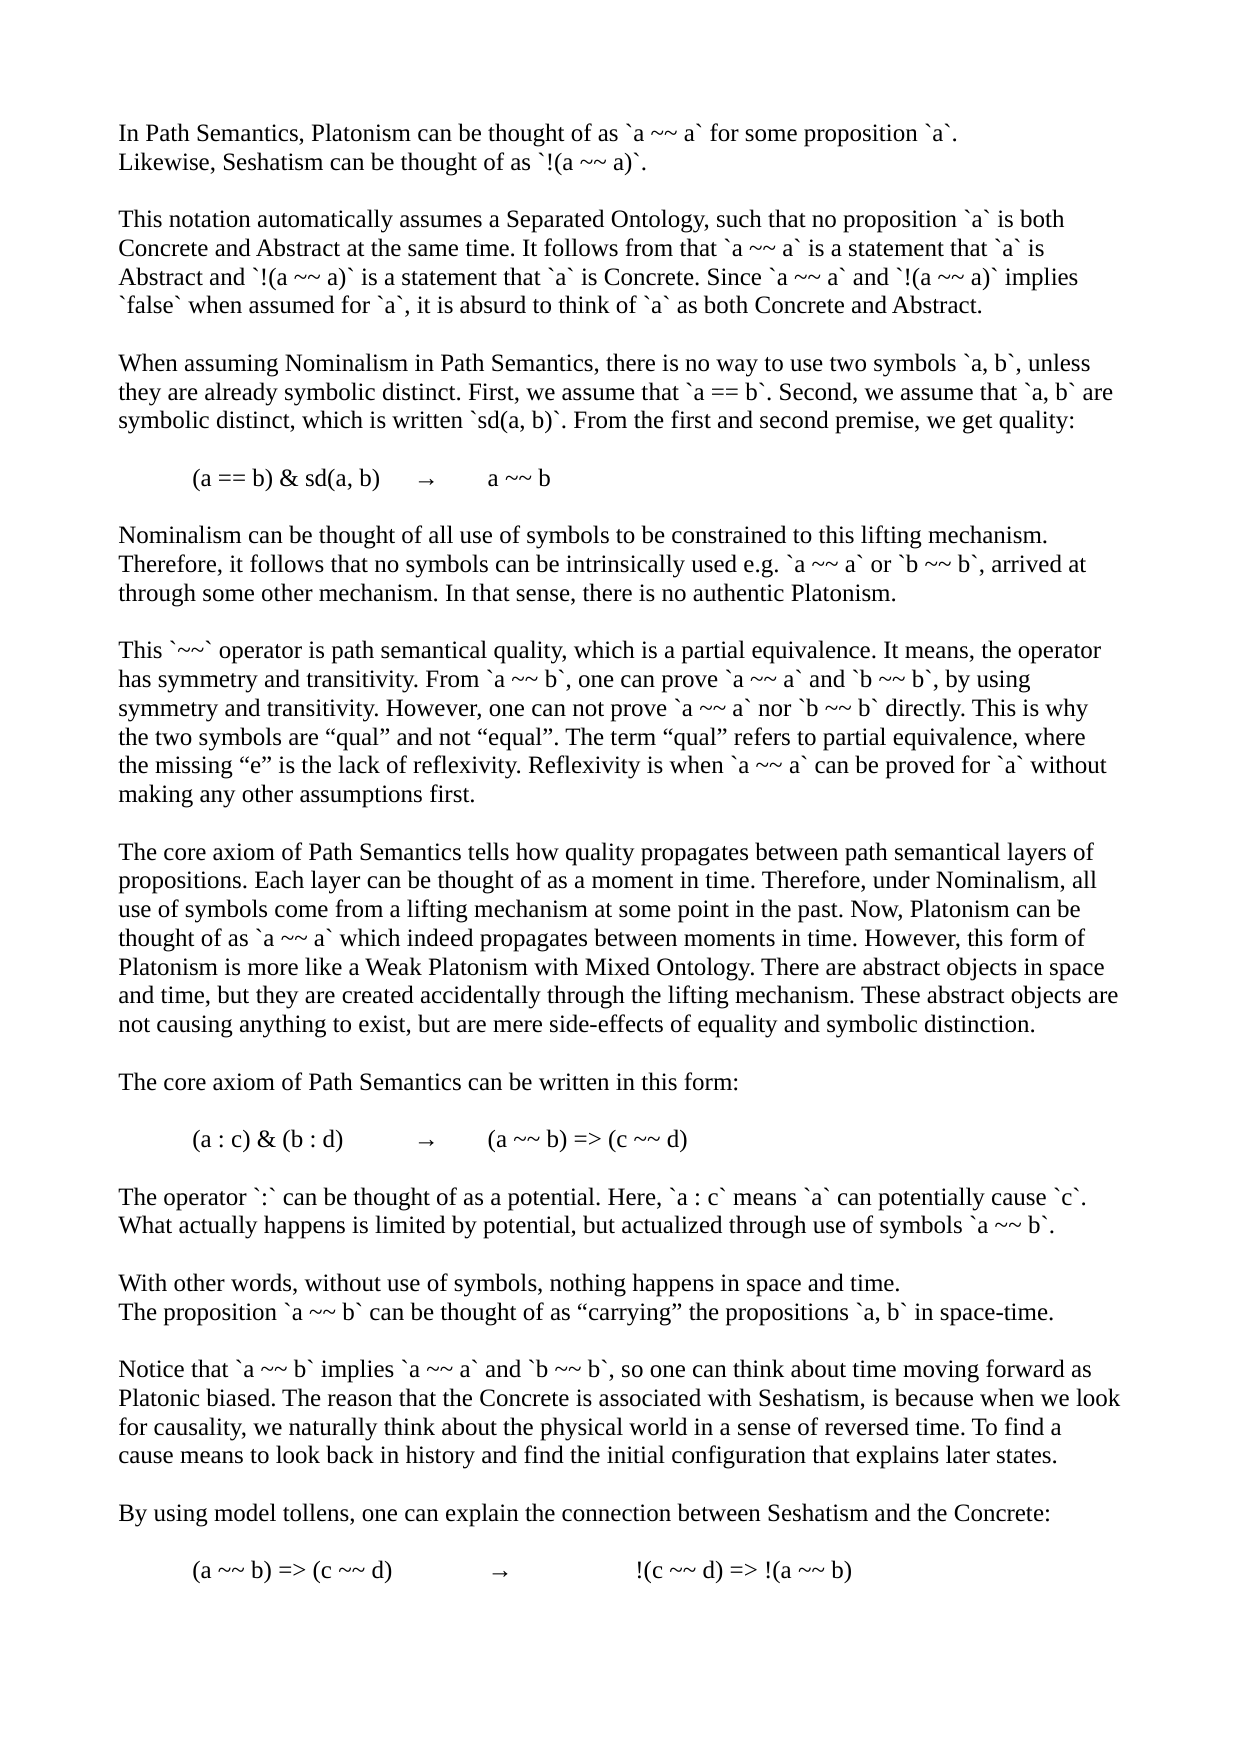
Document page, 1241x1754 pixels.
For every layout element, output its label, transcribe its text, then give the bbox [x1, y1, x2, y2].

text The core axiom of Path Semantics can be written in this form: [118, 1067, 1122, 1096]
text By using model tollens, one can explain the connection between Seshatism and the Concrete: [118, 1498, 1122, 1527]
text The operator `:` can be thought of as a potential. Here, `a : c` means `a` can potentially cause `c`. What actually happens is limited by potential, but actualized through use of symbols `a ~~ b`. [118, 1182, 1122, 1239]
text Nominalism can be thought of all use of symbols to be constrained to this lifting mechanism. Therefore, it follows that no symbols can be intrinsically used e.g. `a ~~ a` or `b ~~ b`, arrived at through some other mechanism. In that sense, there is no authentic Platonism. [118, 521, 1122, 607]
text With other words, without use of symbols, nothing happens in space and time. The proposition `a ~~ b` can be thought of as “carrying” the propositions `a, b` in space-time. [118, 1268, 1122, 1326]
text This `~~` operator is path semantical quality, which is a partial equivalence. It means, the operator has symmetry and transitivity. From `a ~~ b`, one can prove `a ~~ a` and `b ~~ b`, by using symmetry and transitivity. However, one can not prove `a ~~ a` nor `b ~~ b` directly. This is why the two symbols are “qual” and not “equal”. The term “qual” refers to partial equivalence, where the missing “e” is the lack of reflexivity. Reflexivity is when `a ~~ a` can be proved for `a` without making any other assumptions first. [118, 636, 1122, 808]
text (a : c) & (b : d) → (a ~~ b) => (c ~~ d) [118, 1124, 1122, 1153]
text Notice that `a ~~ b` implies `a ~~ a` and `b ~~ b`, so one can think about time moving forward as Platonic biased. The reason that the Concrete is associated with Seshatism, is because when we look for causality, we naturally think about the physical world in a sense of reversed time. To find a cause means to look back in history and find the initial configuration that explains later states. [118, 1354, 1122, 1469]
text The core axiom of Path Semantics tells how quality propagates between path semantical layers of propositions. Each layer can be thought of as a moment in time. Therefore, under Nominalism, all use of symbols come from a lifting mechanism at some point in the past. Now, Platonism can be thought of as `a ~~ a` which indeed propagates between moments in time. However, this form of Platonism is more like a Weak Platonism with Mixed Ontology. There are abstract objects in space and time, but they are created accidentally through the lifting mechanism. These abstract objects are not causing anything to exist, but are mere side-effects of equality and symbolic distinction. [118, 837, 1122, 1038]
text (a ~~ b) => (c ~~ d) → !(c ~~ d) => !(a ~~ b) [118, 1556, 1122, 1584]
text In Path Semantics, Platonism can be thought of as `a ~~ a` for some proposition `a`. [118, 118, 1122, 147]
text (a == b) & sd(a, b) → a ~~ b [118, 463, 1122, 492]
text When assuming Nominalism in Path Semantics, there is no way to use two symbols `a, b`, unless they are already symbolic distinct. First, we assume that `a == b`. Second, we assume that `a, b` are symbolic distinct, which is written `sd(a, b)`. From the first and second premise, we get quality: [118, 348, 1122, 434]
text Likewise, Seshatism can be thought of as `!(a ~~ a)`. [118, 147, 1122, 176]
text This notation automatically assumes a Separated Ontology, such that no proposition `a` is both Concrete and Abstract at the same time. It follows from that `a ~~ a` is a statement that `a` is Abstract and `!(a ~~ a)` is a statement that `a` is Concrete. Since `a ~~ a` and `!(a ~~ a)` implies `false` when assumed for `a`, it is absurd to think of `a` as both Concrete and Abstract. [118, 204, 1122, 319]
